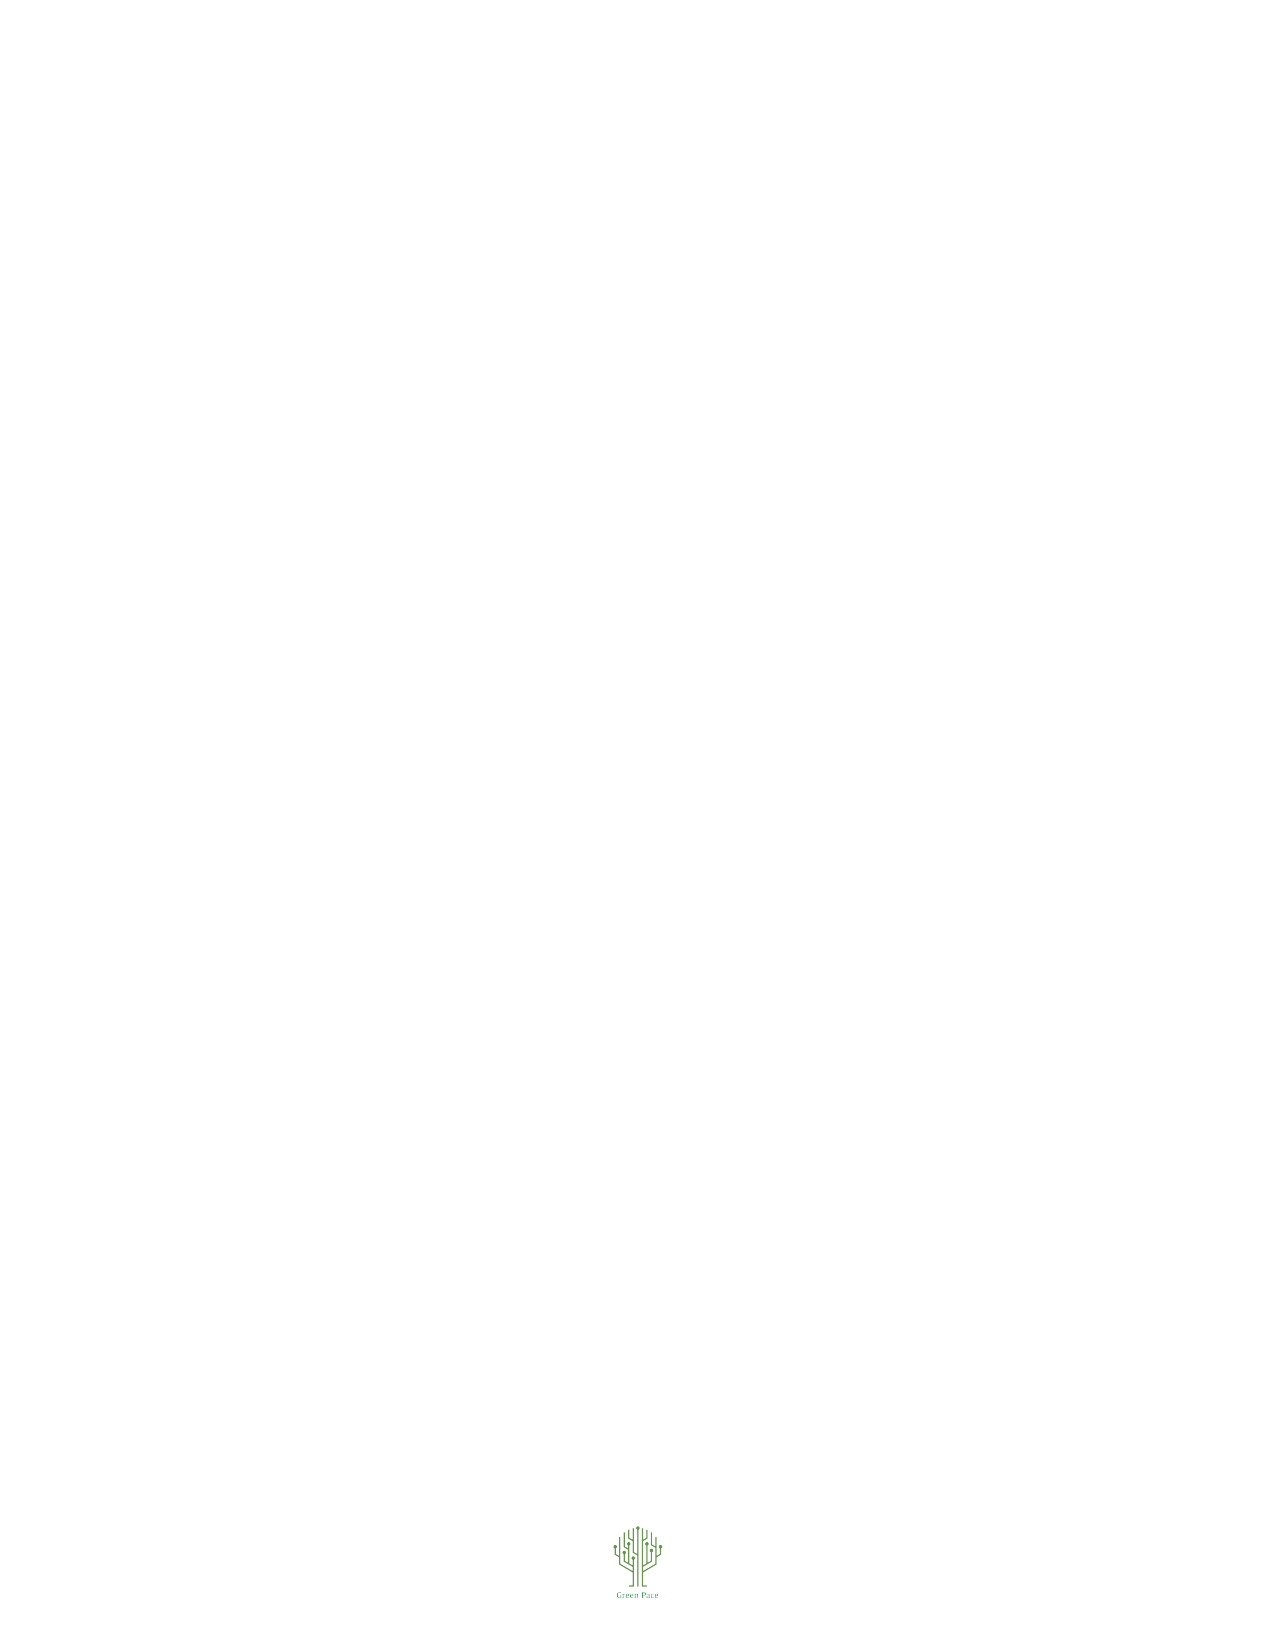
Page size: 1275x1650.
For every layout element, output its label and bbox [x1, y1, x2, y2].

picture [605, 1521, 670, 1606]
